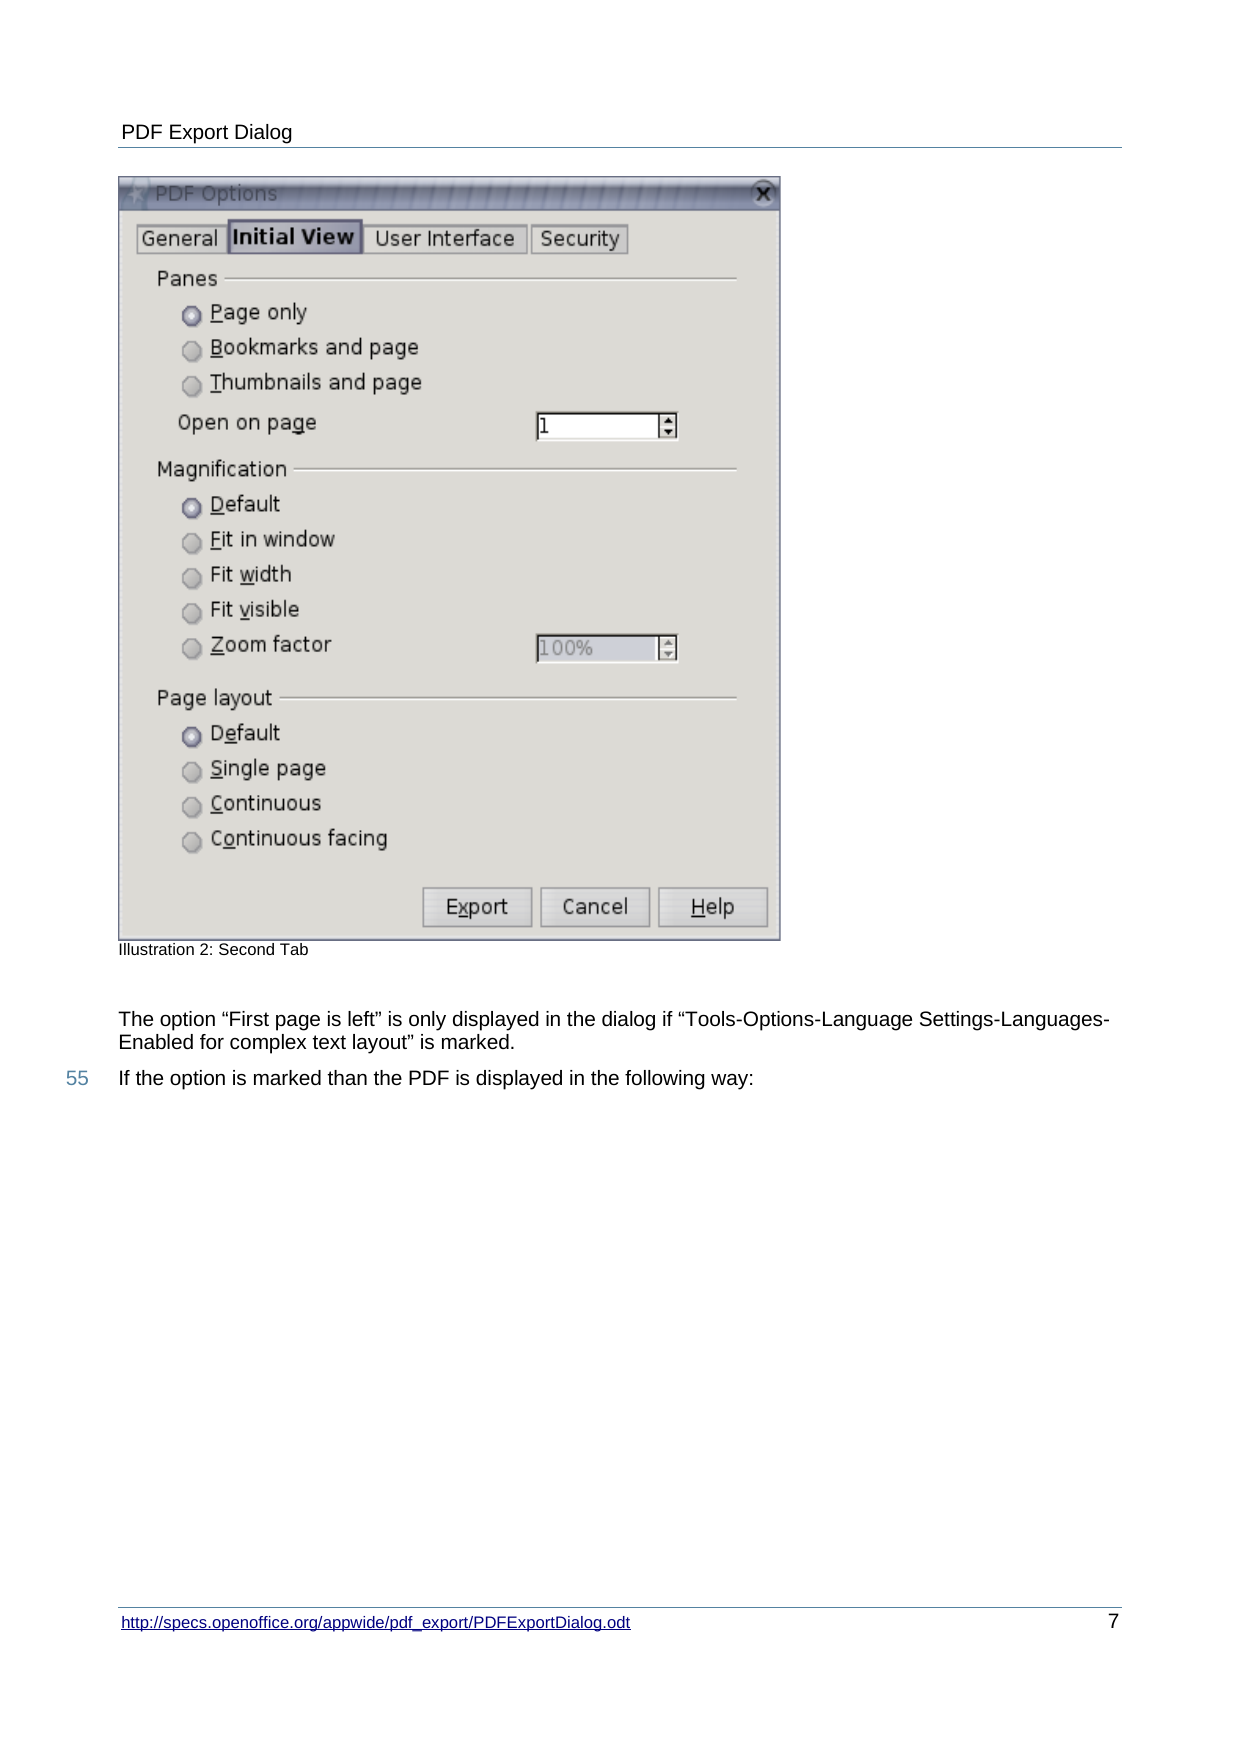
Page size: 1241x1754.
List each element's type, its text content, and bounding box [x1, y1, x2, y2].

text Illustration 2: Second Tab [118, 941, 781, 959]
text The option “First page is left” is only displayed in the dialog if “Tools-Options-Language Settings-Languages-Enabled for complex text layout” is marked. [118, 1007, 1122, 1054]
picture [118, 176, 781, 941]
text If the option is marked than the PDF is displayed in the following way: [118, 1066, 1122, 1089]
